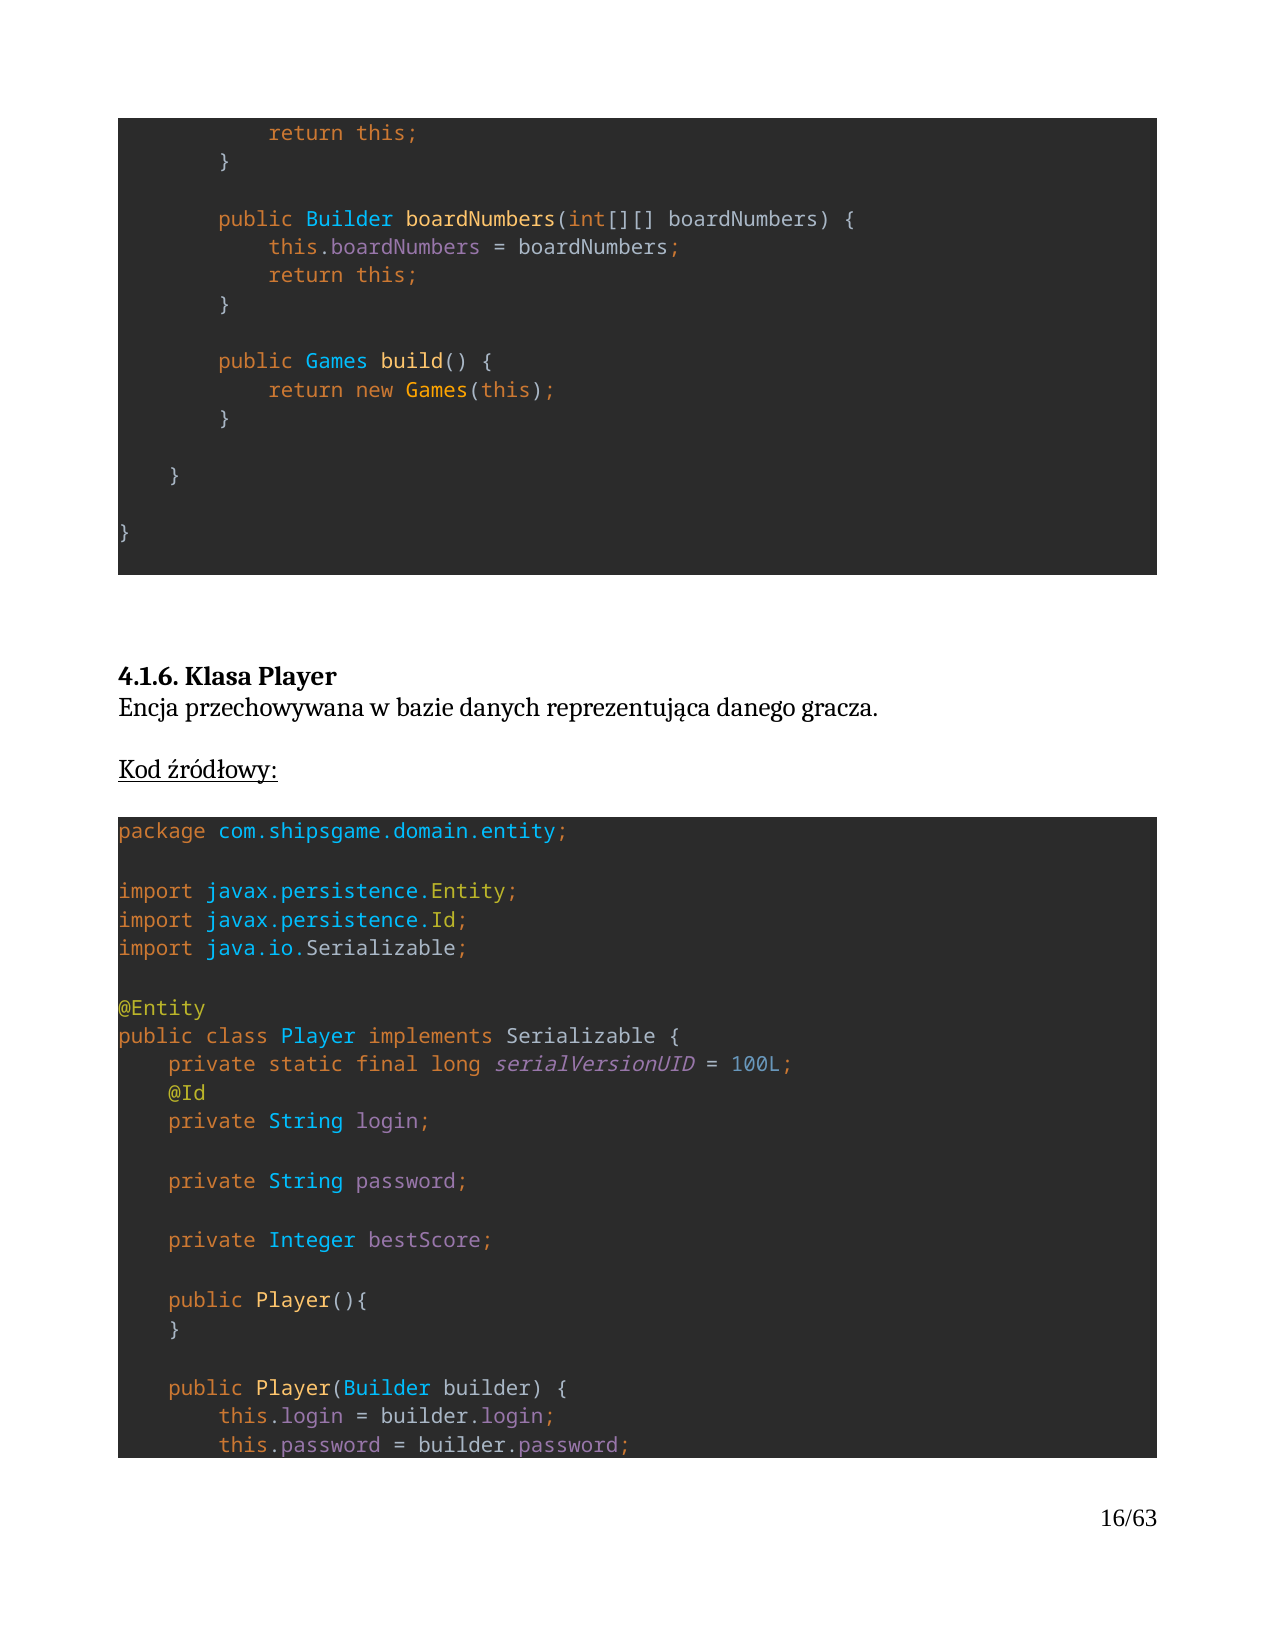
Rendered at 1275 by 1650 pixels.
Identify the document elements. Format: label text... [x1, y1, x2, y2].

text 4.1.6. Klasa Player [118, 661, 1157, 692]
text package com.shipsgame.domain.entity; import javax.persistence.Entity; import javax.persistence.Id; import java.io.Serializable; @Entity public class Player implements Serializable { private static final long serialVersionUID = 100L; @Id private String login; private String password; private Integer bestScore; public Player(){ } public Player(Builder builder) { this.login = builder.login; this.password = builder.password; [118, 817, 1157, 1458]
text Encja przechowywana w bazie danych reprezentująca danego gracza. [118, 692, 1157, 723]
text Kod źródłowy: [118, 754, 1157, 786]
text return this; } public Builder boardNumbers(int[][] boardNumbers) { this.boardNumbers = boardNumbers; return this; } public Games build() { return new Games(this); } } } [118, 118, 1157, 546]
